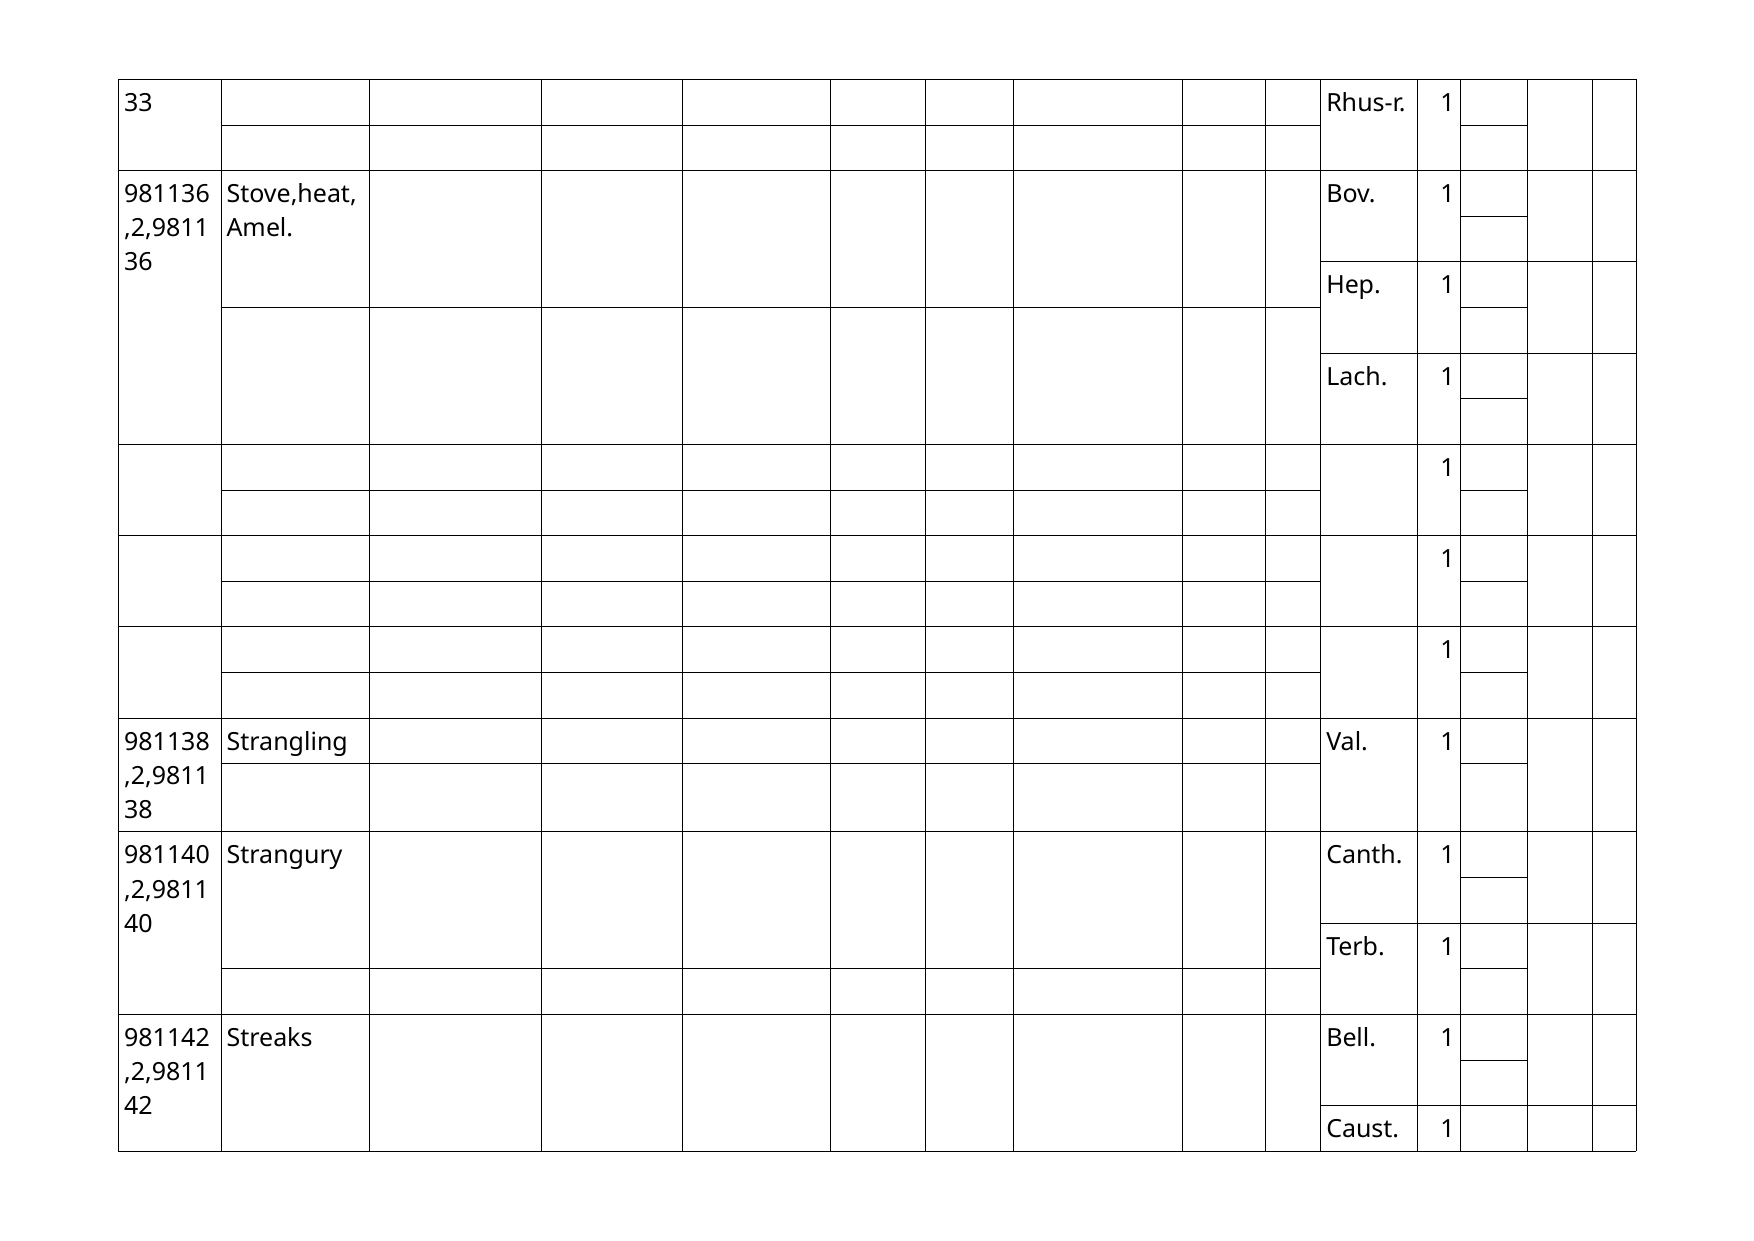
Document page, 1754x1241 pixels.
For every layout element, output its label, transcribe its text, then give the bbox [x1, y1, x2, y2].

table_cell [1461, 764, 1527, 831]
table_cell Strangling [222, 719, 369, 763]
table_cell [1593, 262, 1636, 353]
table_cell [831, 969, 925, 1014]
table_cell [1461, 217, 1527, 261]
table_cell [683, 445, 830, 489]
table_cell [542, 445, 682, 489]
table_cell [222, 80, 369, 124]
table_cell [1014, 80, 1182, 124]
table_cell [370, 969, 541, 1014]
table_cell [1461, 491, 1527, 535]
table_cell [1183, 1015, 1265, 1151]
table_cell [1266, 1015, 1320, 1151]
table_cell [683, 969, 830, 1014]
table_cell 981140,2,981140 [119, 832, 221, 1014]
table_cell [1461, 969, 1527, 1014]
table_cell [222, 536, 369, 581]
table_cell [1528, 924, 1592, 1014]
table_cell Bov. [1321, 171, 1417, 261]
table_cell [1593, 719, 1636, 831]
table_cell [1183, 491, 1265, 535]
table_cell [370, 719, 541, 763]
table_cell [1183, 126, 1265, 170]
table_cell [1461, 673, 1527, 718]
table_cell [1461, 878, 1527, 923]
table_cell 1 [1418, 445, 1460, 535]
table_cell Rhus-r. [1321, 80, 1417, 170]
table_cell 981138,2,981138 [119, 719, 221, 831]
table_cell [926, 969, 1013, 1014]
table_cell [1593, 1015, 1636, 1105]
table_cell [926, 445, 1013, 489]
table_cell 1 [1418, 536, 1460, 626]
table_cell [1183, 80, 1265, 124]
table_cell [370, 673, 541, 718]
table_cell [1266, 536, 1320, 581]
table_cell [222, 126, 369, 170]
table_cell [370, 536, 541, 581]
table_cell [542, 491, 682, 535]
table_cell [370, 171, 541, 307]
table_cell 1 [1418, 1106, 1460, 1151]
table_cell [542, 308, 682, 444]
table_cell [370, 1015, 541, 1151]
table_cell [926, 832, 1013, 968]
table_cell Hep. [1321, 262, 1417, 353]
table_cell Val. [1321, 719, 1417, 831]
table_cell [831, 536, 925, 581]
table_cell [1461, 924, 1527, 968]
table_cell [1461, 262, 1527, 307]
table_cell [1183, 445, 1265, 489]
table_cell [926, 1015, 1013, 1151]
table_cell [683, 764, 830, 831]
table_cell [1266, 673, 1320, 718]
table_cell [926, 491, 1013, 535]
table_cell [831, 582, 925, 626]
table_cell [222, 627, 369, 672]
table_cell [1593, 80, 1636, 170]
table_cell [1183, 582, 1265, 626]
table_cell [1266, 308, 1320, 444]
table_cell [1183, 308, 1265, 444]
table_cell [119, 536, 221, 626]
table_cell [1321, 445, 1417, 535]
table_cell [1321, 536, 1417, 626]
table_cell [370, 80, 541, 124]
table_cell [831, 445, 925, 489]
table_cell [1321, 627, 1417, 718]
table_cell Stove,heat, Amel. [222, 171, 369, 307]
table_cell [370, 308, 541, 444]
table_cell [119, 627, 221, 718]
table_cell [831, 80, 925, 124]
table_cell [1528, 536, 1592, 626]
table_cell [1528, 627, 1592, 718]
table_cell [683, 582, 830, 626]
table_cell [370, 445, 541, 489]
table_cell [1461, 1106, 1527, 1151]
table_cell Caust. [1321, 1106, 1417, 1151]
table_cell [542, 126, 682, 170]
table_cell [831, 719, 925, 763]
table_cell [542, 536, 682, 581]
table_cell 1 [1418, 719, 1460, 831]
table_cell [1014, 445, 1182, 489]
table_cell [1461, 354, 1527, 398]
table_cell Strangury [222, 832, 369, 968]
table_cell [926, 80, 1013, 124]
table_cell 1 [1418, 262, 1460, 353]
table_cell [1593, 832, 1636, 923]
table_cell [1593, 445, 1636, 535]
table_cell [831, 764, 925, 831]
table_cell [370, 126, 541, 170]
table_cell [683, 1015, 830, 1151]
table_cell [1461, 536, 1527, 581]
table_cell 981142,2,981142 [119, 1015, 221, 1151]
table_cell [683, 171, 830, 307]
table_cell [542, 171, 682, 307]
table_cell [1528, 1106, 1592, 1151]
table_cell [542, 719, 682, 763]
table_cell [1528, 719, 1592, 831]
table_cell [1183, 673, 1265, 718]
table_cell [119, 445, 221, 535]
table_cell [1183, 764, 1265, 831]
table_cell [1593, 924, 1636, 1014]
table_cell [370, 832, 541, 968]
table_cell [1461, 1015, 1527, 1059]
table_cell 33 [119, 80, 221, 170]
table_cell [831, 832, 925, 968]
table_cell 981136,2,981136 [119, 171, 221, 444]
table_cell [683, 126, 830, 170]
table_cell [1593, 354, 1636, 444]
table_cell [1593, 536, 1636, 626]
table_cell [1183, 969, 1265, 1014]
table_cell 1 [1418, 80, 1460, 170]
table_cell [1528, 262, 1592, 353]
table_cell [1266, 445, 1320, 489]
table_cell Lach. [1321, 354, 1417, 444]
table_cell [542, 969, 682, 1014]
table_cell [1014, 536, 1182, 581]
table_cell [222, 445, 369, 489]
table_cell [370, 627, 541, 672]
table_cell [222, 673, 369, 718]
table_cell [926, 582, 1013, 626]
table_cell [1461, 832, 1527, 877]
table_cell [1593, 1106, 1636, 1151]
table_cell [1528, 445, 1592, 535]
table_cell [683, 673, 830, 718]
table_cell [831, 491, 925, 535]
table_cell [370, 582, 541, 626]
table_cell [831, 1015, 925, 1151]
table_cell [1461, 80, 1527, 124]
table_cell Streaks [222, 1015, 369, 1151]
table_cell [1528, 171, 1592, 261]
table_cell 1 [1418, 832, 1460, 923]
table_cell [1014, 491, 1182, 535]
table_cell 1 [1418, 171, 1460, 261]
table_cell [1014, 1015, 1182, 1151]
table_cell [831, 627, 925, 672]
table_cell [1014, 308, 1182, 444]
table_cell [1183, 719, 1265, 763]
table_cell [370, 491, 541, 535]
table_cell [1461, 399, 1527, 444]
table_cell [1461, 1061, 1527, 1105]
table_cell [683, 308, 830, 444]
table_cell [1014, 764, 1182, 831]
table_cell [1266, 832, 1320, 968]
table_cell [222, 491, 369, 535]
table_cell [542, 832, 682, 968]
table_cell [926, 126, 1013, 170]
table_cell [1461, 719, 1527, 763]
table_cell [1266, 719, 1320, 763]
table_cell [1266, 171, 1320, 307]
table_cell [1014, 719, 1182, 763]
table_cell [542, 627, 682, 672]
table_cell [1266, 764, 1320, 831]
table_cell [683, 536, 830, 581]
table_cell [683, 491, 830, 535]
table_cell [683, 832, 830, 968]
table_cell [222, 582, 369, 626]
table_cell [926, 719, 1013, 763]
table_cell [926, 171, 1013, 307]
table_cell [1266, 126, 1320, 170]
table_cell [1183, 627, 1265, 672]
table_cell 1 [1418, 627, 1460, 718]
table_cell [683, 719, 830, 763]
table_cell [222, 764, 369, 831]
table_cell [926, 673, 1013, 718]
table_cell [1266, 582, 1320, 626]
table_cell [542, 764, 682, 831]
table_cell [1266, 80, 1320, 124]
table_cell [222, 969, 369, 1014]
table_cell [1461, 582, 1527, 626]
table_cell [222, 308, 369, 444]
table_cell [542, 673, 682, 718]
table_cell [1593, 171, 1636, 261]
table_cell [1266, 969, 1320, 1014]
table_cell Bell. [1321, 1015, 1417, 1105]
table_cell [1461, 445, 1527, 489]
table_cell [831, 171, 925, 307]
table_cell [1183, 536, 1265, 581]
table_cell [683, 627, 830, 672]
table_cell [1014, 673, 1182, 718]
table_cell [1461, 308, 1527, 353]
table_cell [1266, 491, 1320, 535]
table_cell [1528, 1015, 1592, 1105]
table_cell [1014, 627, 1182, 672]
table_cell [926, 308, 1013, 444]
table_cell [1528, 354, 1592, 444]
table_cell [926, 764, 1013, 831]
table_cell [1014, 126, 1182, 170]
table_cell [542, 1015, 682, 1151]
table_cell [926, 627, 1013, 672]
table_cell [1528, 80, 1592, 170]
table_cell [683, 80, 830, 124]
table_cell [1014, 969, 1182, 1014]
table_cell 1 [1418, 1015, 1460, 1105]
table_cell [831, 308, 925, 444]
table_cell [1014, 832, 1182, 968]
table_cell [370, 764, 541, 831]
table_cell 1 [1418, 924, 1460, 1014]
table_cell [1461, 126, 1527, 170]
table_cell [831, 673, 925, 718]
table_cell [542, 582, 682, 626]
table_cell [1183, 832, 1265, 968]
table_cell [1014, 582, 1182, 626]
table_cell [1461, 627, 1527, 672]
table_cell [831, 126, 925, 170]
table_cell Canth. [1321, 832, 1417, 923]
table_cell [1528, 832, 1592, 923]
table_cell Terb. [1321, 924, 1417, 1014]
table_cell [1461, 171, 1527, 216]
table_cell 1 [1418, 354, 1460, 444]
table_cell [1266, 627, 1320, 672]
table_cell [1014, 171, 1182, 307]
table_cell [926, 536, 1013, 581]
table_cell [542, 80, 682, 124]
table_cell [1593, 627, 1636, 718]
table_cell [1183, 171, 1265, 307]
